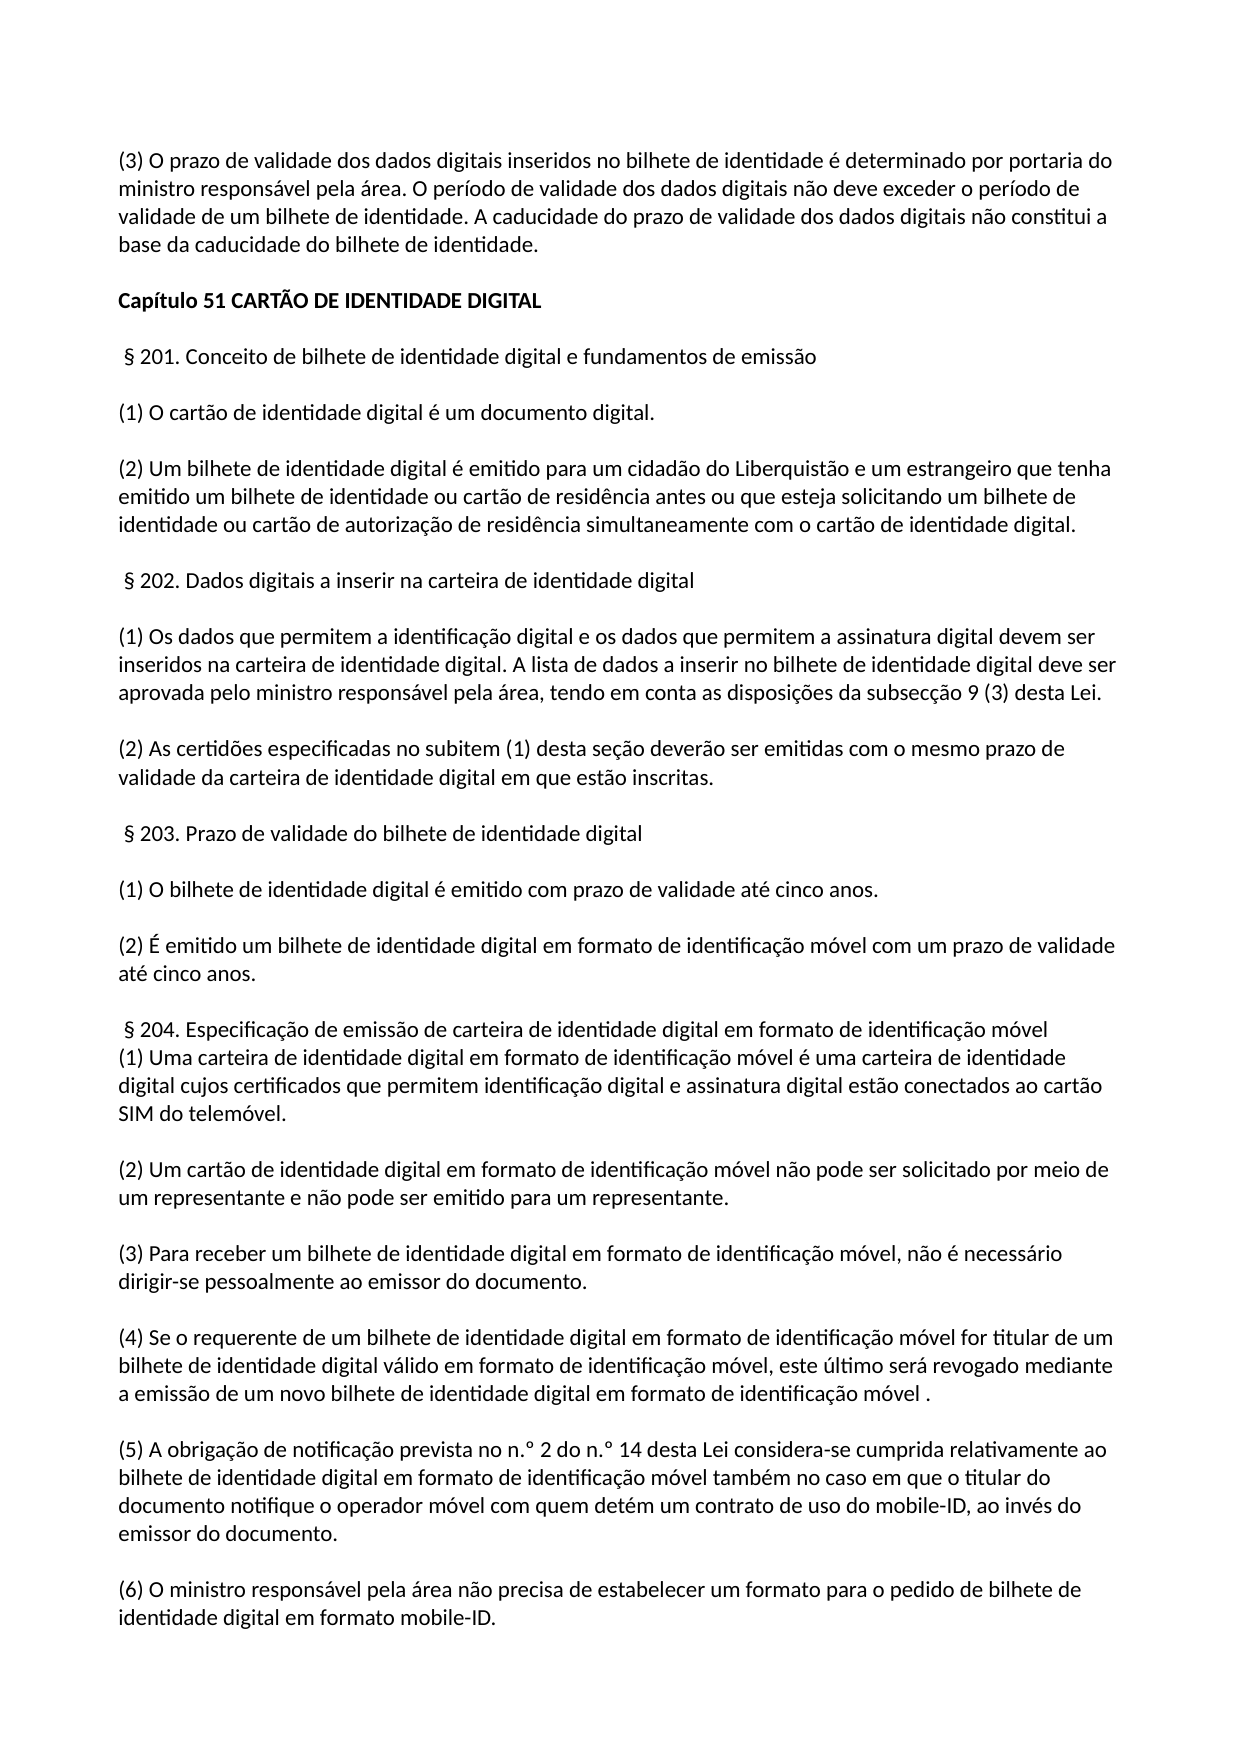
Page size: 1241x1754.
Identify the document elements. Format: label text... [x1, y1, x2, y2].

text § 204. Especificação de emissão de carteira de identidade digital em formato de identificação móvel [118, 1015, 1122, 1043]
text (4) Se o requerente de um bilhete de identidade digital em formato de identificação móvel for titular de um bilhete de identidade digital válido em formato de identificação móvel, este último será revogado mediante a emissão de um novo bilhete de identidade digital em formato de identificação móvel . [118, 1323, 1122, 1407]
text (3) O prazo de validade dos dados digitais inseridos no bilhete de identidade é determinado por portaria do ministro responsável pela área. O período de validade dos dados digitais não deve exceder o período de validade de um bilhete de identidade. A caducidade do prazo de validade dos dados digitais não constitui a base da caducidade do bilhete de identidade. [118, 146, 1122, 258]
text § 201. Conceito de bilhete de identidade digital e fundamentos de emissão [118, 342, 1122, 370]
text (2) Um cartão de identidade digital em formato de identificação móvel não pode ser solicitado por meio de um representante e não pode ser emitido para um representante. [118, 1155, 1122, 1211]
text (5) A obrigação de notificação prevista no n.º 2 do n.º 14 desta Lei considera-se cumprida relativamente ao bilhete de identidade digital em formato de identificação móvel também no caso em que o titular do documento notifique o operador móvel com quem detém um contrato de uso do mobile-ID, ao invés do emissor do documento. [118, 1435, 1122, 1547]
text (1) Os dados que permitem a identificação digital e os dados que permitem a assinatura digital devem ser inseridos na carteira de identidade digital. A lista de dados a inserir no bilhete de identidade digital deve ser aprovada pelo ministro responsável pela área, tendo em conta as disposições da subsecção 9 (3) desta Lei. [118, 622, 1122, 707]
text (3) Para receber um bilhete de identidade digital em formato de identificação móvel, não é necessário dirigir-se pessoalmente ao emissor do documento. [118, 1239, 1122, 1295]
text (2) É emitido um bilhete de identidade digital em formato de identificação móvel com um prazo de validade até cinco anos. [118, 931, 1122, 987]
text (1) O cartão de identidade digital é um documento digital. [118, 398, 1122, 426]
text (1) Uma carteira de identidade digital em formato de identificação móvel é uma carteira de identidade digital cujos certificados que permitem identificação digital e assinatura digital estão conectados ao cartão SIM do telemóvel. [118, 1043, 1122, 1127]
text (1) O bilhete de identidade digital é emitido com prazo de validade até cinco anos. [118, 875, 1122, 903]
text (6) O ministro responsável pela área não precisa de estabelecer um formato para o pedido de bilhete de identidade digital em formato mobile-ID. [118, 1575, 1122, 1631]
text § 202. Dados digitais a inserir na carteira de identidade digital [118, 566, 1122, 594]
text § 203. Prazo de validade do bilhete de identidade digital [118, 819, 1122, 847]
text Capítulo 51 CARTÃO DE IDENTIDADE DIGITAL [118, 286, 1122, 314]
text (2) As certidões especificadas no subitem (1) desta seção deverão ser emitidas com o mesmo prazo de validade da carteira de identidade digital em que estão inscritas. [118, 734, 1122, 791]
text (2) Um bilhete de identidade digital é emitido para um cidadão do Liberquistão e um estrangeiro que tenha emitido um bilhete de identidade ou cartão de residência antes ou que esteja solicitando um bilhete de identidade ou cartão de autorização de residência simultaneamente com o cartão de identidade digital. [118, 454, 1122, 538]
